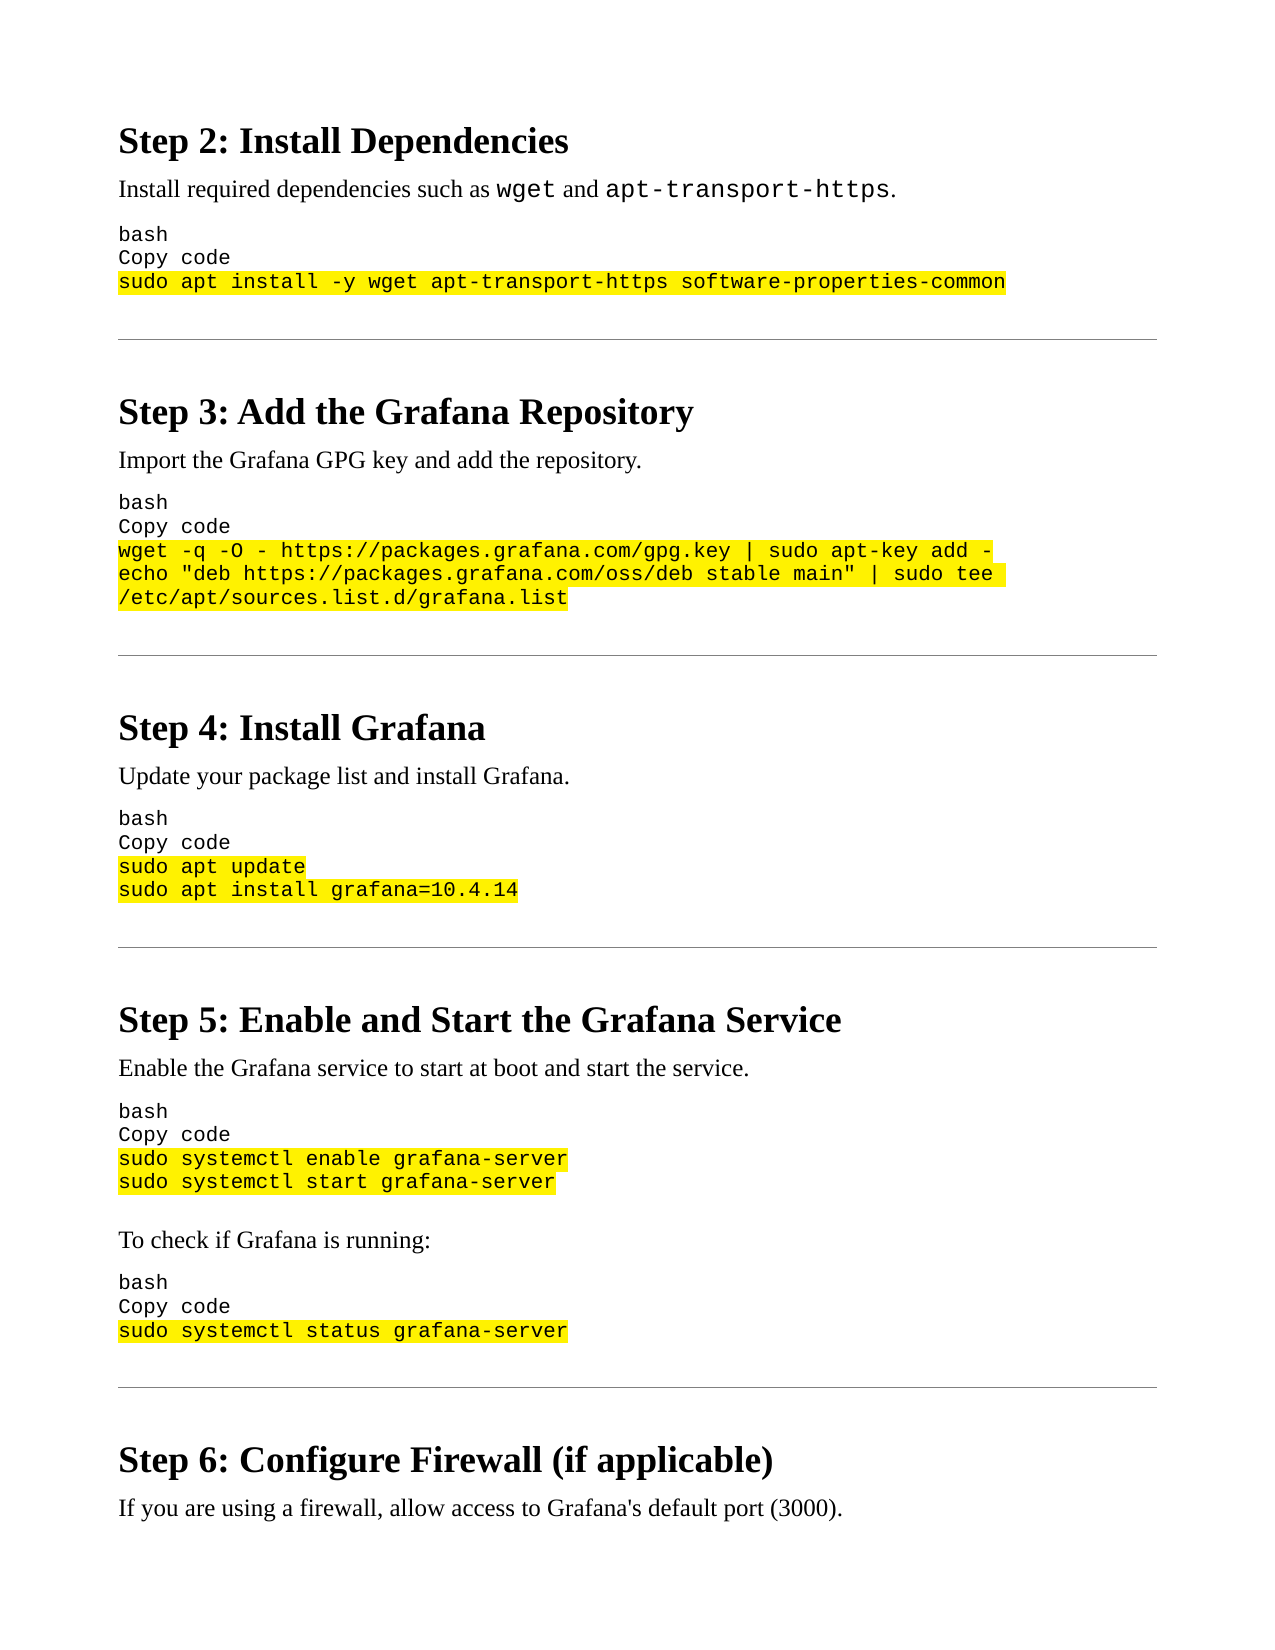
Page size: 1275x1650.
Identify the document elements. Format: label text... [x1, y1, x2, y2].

subtitle Step 2: Install Dependencies [118, 118, 1157, 161]
subtitle Step 5: Enable and Start the Grafana Service [118, 997, 1157, 1041]
subtitle Step 4: Install Grafana [118, 705, 1157, 748]
text sudo apt install grafana=10.4.14 [118, 879, 1157, 903]
text bash [118, 224, 1157, 247]
text Copy code [118, 832, 1157, 856]
text wget -q -O - https://packages.grafana.com/gpg.key | sudo apt-key add - [118, 540, 1157, 563]
subtitle Step 6: Configure Firewall (if applicable) [118, 1438, 1157, 1481]
text bash [118, 808, 1157, 832]
text echo "deb https://packages.grafana.com/oss/deb stable main" | sudo tee /etc/apt/sources.list.d/grafana.list [118, 563, 1157, 611]
text sudo systemctl enable grafana-server [118, 1148, 1157, 1172]
text If you are using a firewall, allow access to Grafana's default port (3000). [118, 1493, 1157, 1522]
text Copy code [118, 1124, 1157, 1148]
text Copy code [118, 516, 1157, 540]
text bash [118, 492, 1157, 516]
text Copy code [118, 1296, 1157, 1319]
text Install required dependencies such as wget and apt-transport-https. [118, 174, 1157, 204]
text Import the Grafana GPG key and add the repository. [118, 445, 1157, 473]
text sudo apt install -y wget apt-transport-https software-properties-common [118, 271, 1157, 295]
text sudo systemctl status grafana-server [118, 1319, 1157, 1343]
text bash [118, 1272, 1157, 1296]
text sudo systemctl start grafana-server [118, 1172, 1157, 1195]
text Copy code [118, 247, 1157, 271]
text bash [118, 1101, 1157, 1124]
subtitle Step 3: Add the Grafana Repository [118, 389, 1157, 432]
text Update your package list and install Grafana. [118, 761, 1157, 789]
text To check if Grafana is running: [118, 1225, 1157, 1253]
text Enable the Grafana service to start at boot and start the service. [118, 1053, 1157, 1082]
text sudo apt update [118, 856, 1157, 879]
